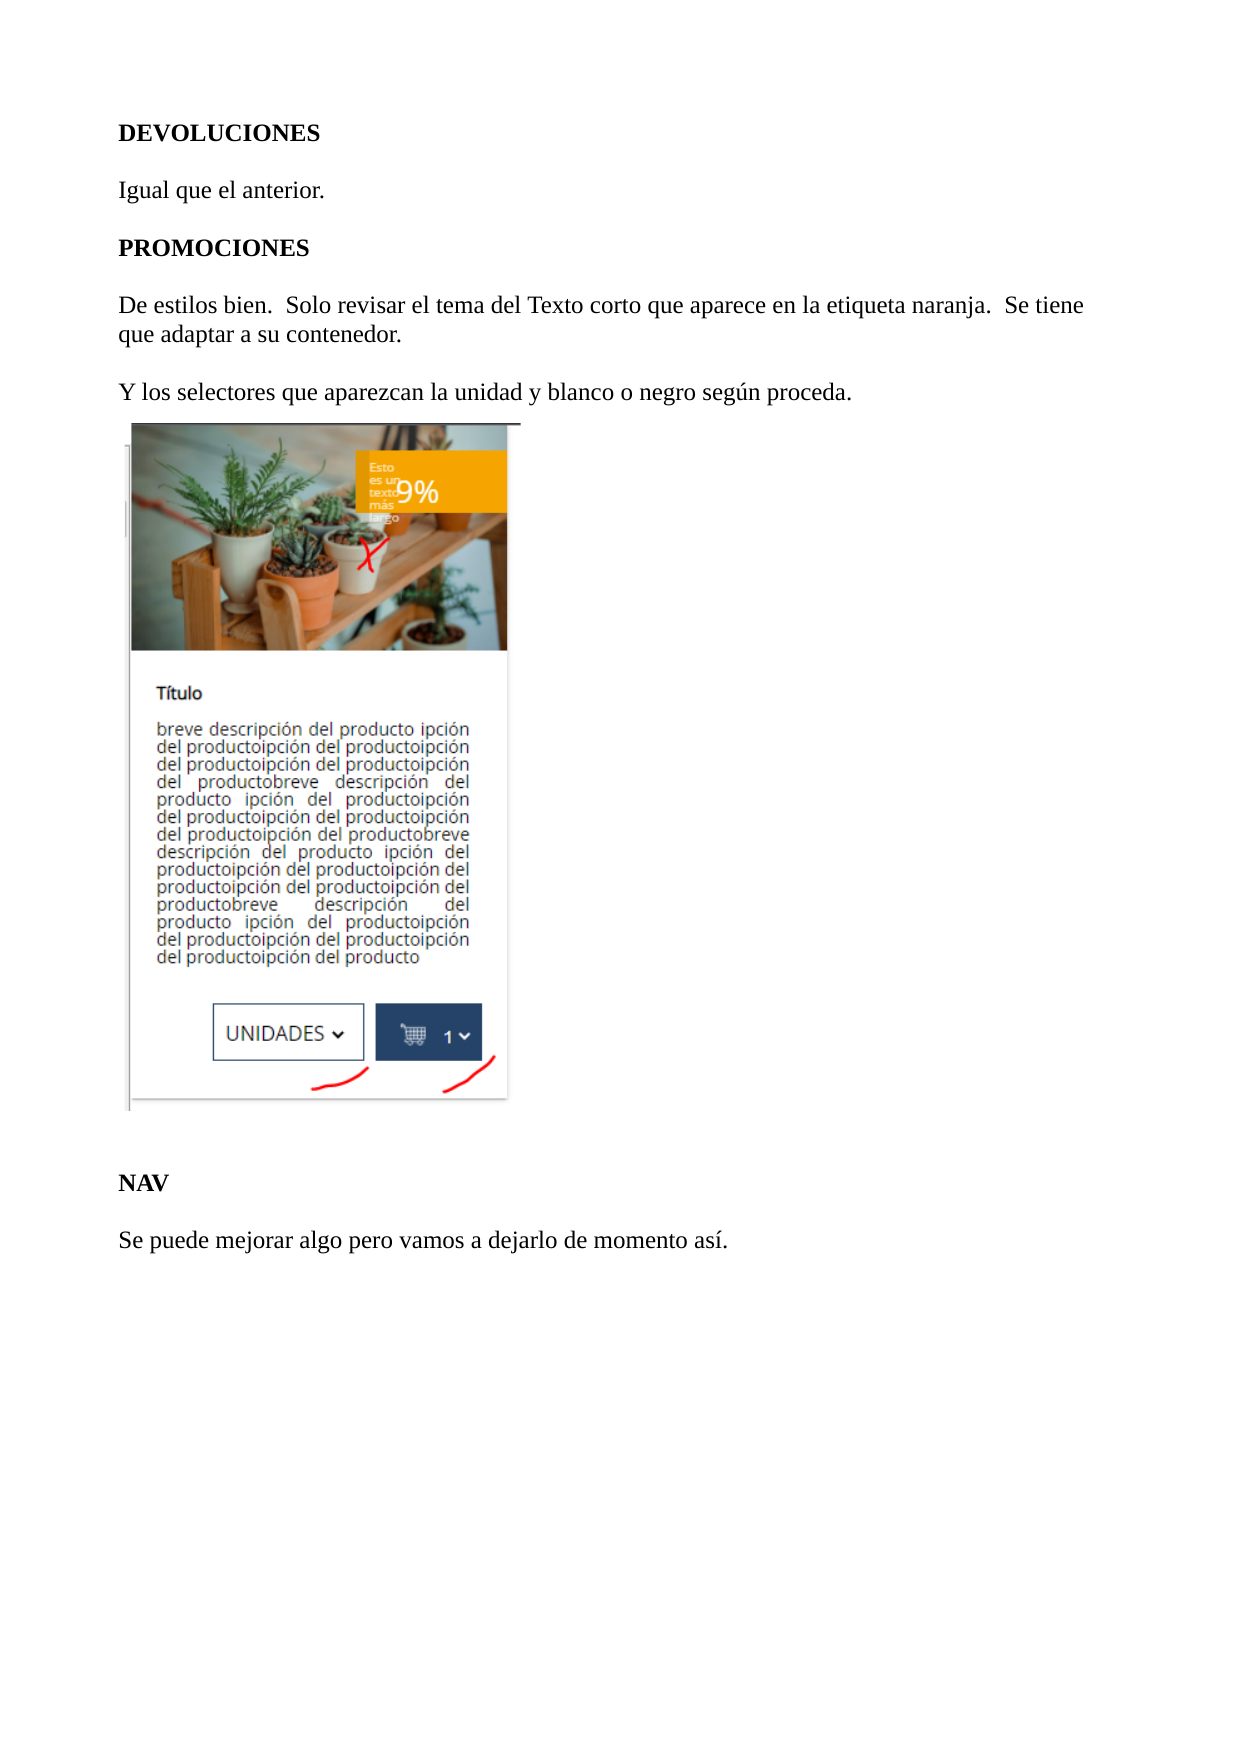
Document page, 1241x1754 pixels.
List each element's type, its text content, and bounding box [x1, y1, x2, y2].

text PROMOCIONES [118, 233, 1122, 262]
text De estilos bien. Solo revisar el tema del Texto corto que aparece en la etiqueta naranja. Se tiene que adaptar a su contenedor. [118, 291, 1122, 348]
text DEVOLUCIONES [118, 118, 1122, 147]
text Se puede mejorar algo pero vamos a dejarlo de momento así. [118, 1226, 1122, 1254]
text Igual que el anterior. [118, 176, 1122, 204]
text Y los selectores que aparezcan la unidad y blanco o negro según proceda. [118, 377, 1122, 406]
picture [124, 423, 521, 1111]
text NAV [118, 1168, 1122, 1197]
